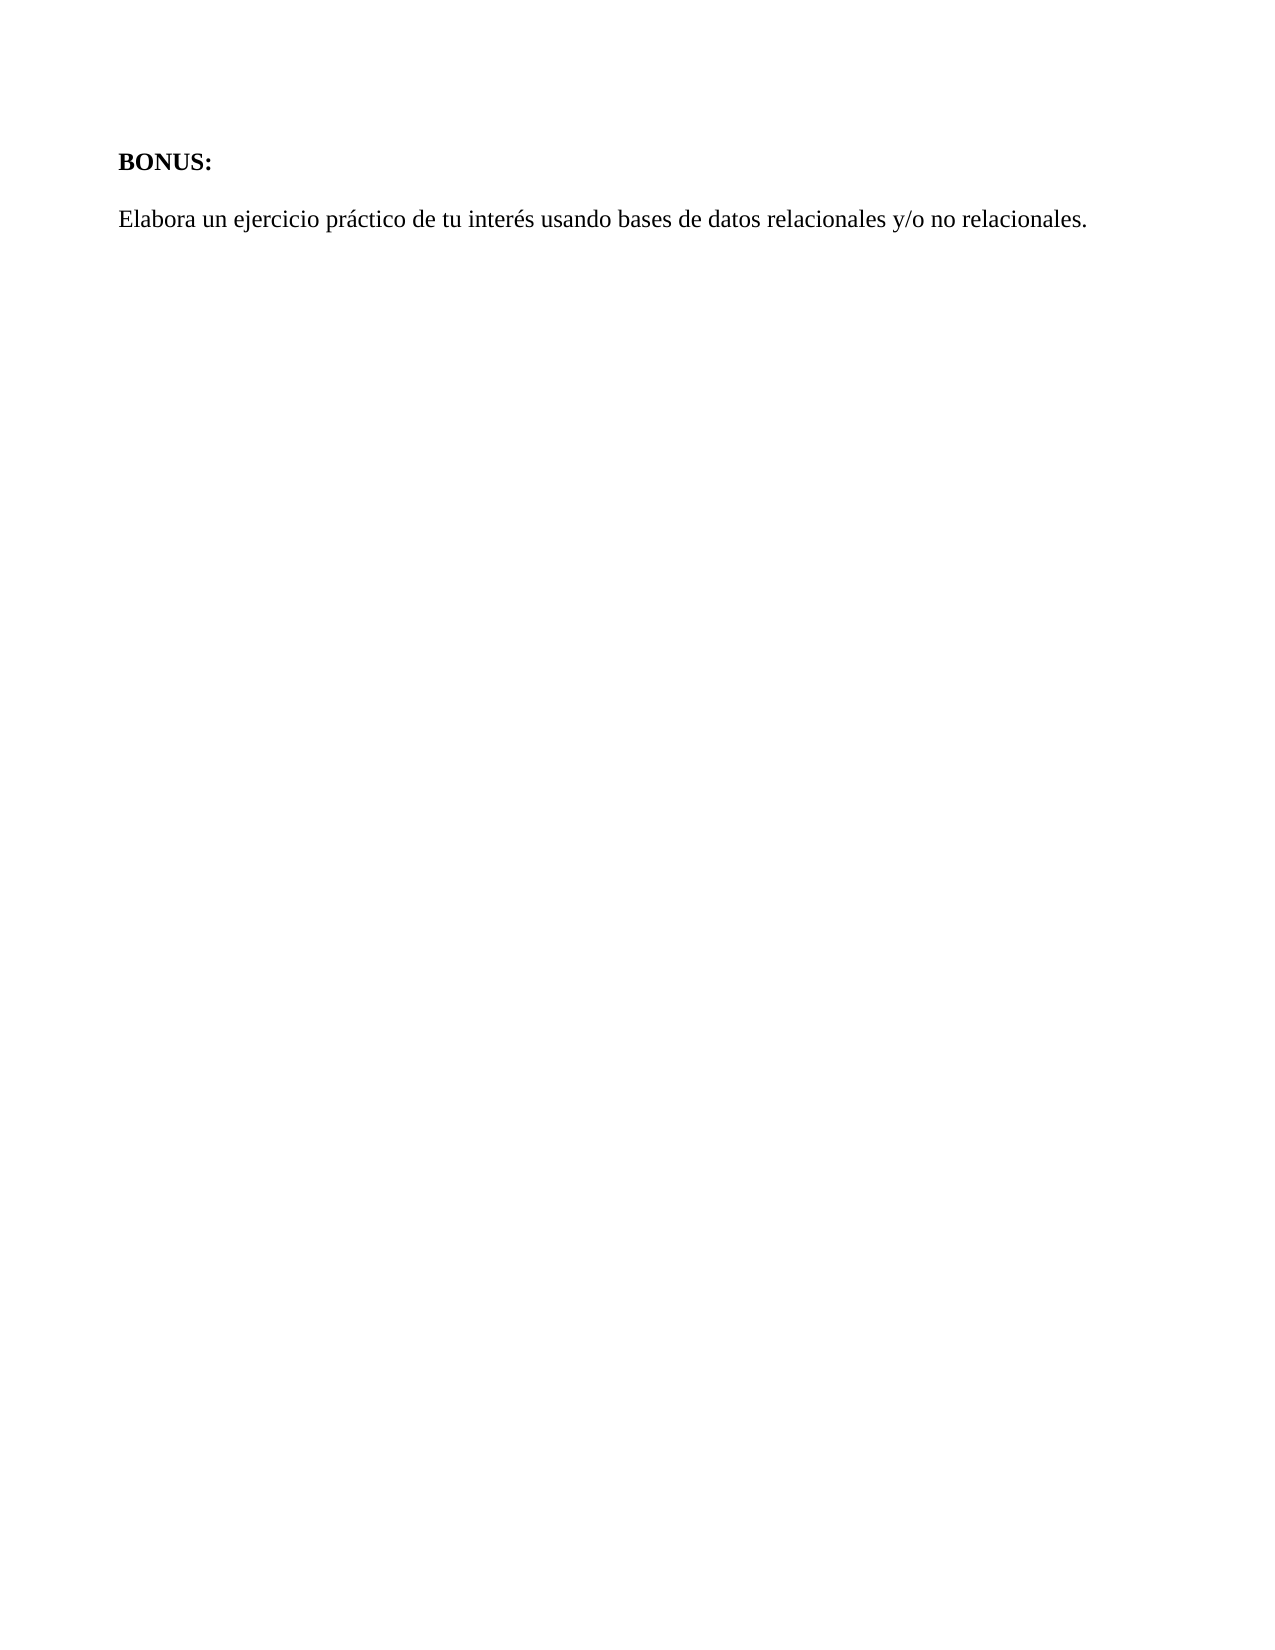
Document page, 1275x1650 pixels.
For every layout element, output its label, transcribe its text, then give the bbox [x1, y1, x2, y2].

text Elabora un ejercicio práctico de tu interés usando bases de datos relacionales y/o no relacionales. [118, 204, 1157, 233]
text BONUS: [118, 147, 1157, 176]
